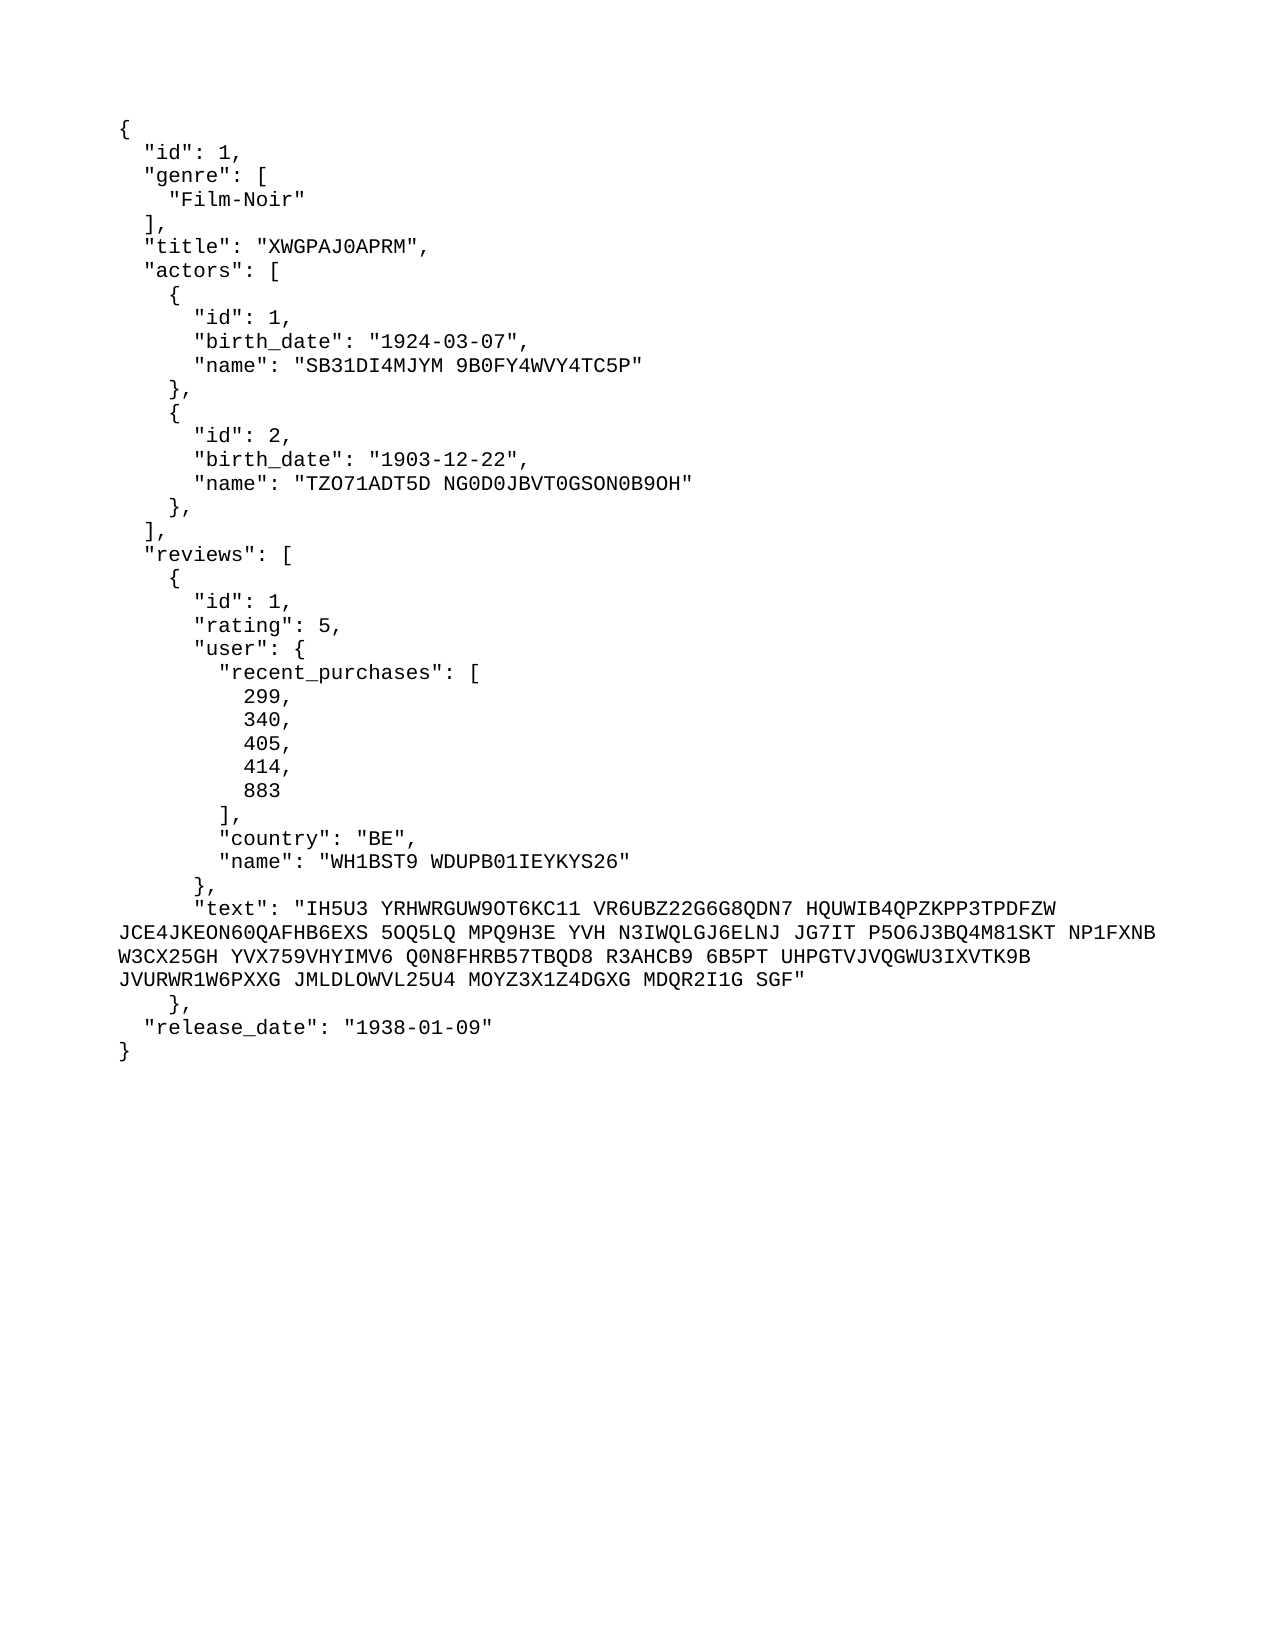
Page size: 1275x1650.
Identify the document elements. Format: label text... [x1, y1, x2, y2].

text ], [118, 213, 1157, 236]
text "name": "WH1BST9 WDUPB01IEYKYS26" [118, 851, 1157, 875]
text "name": "TZO71ADT5D NG0D0JBVT0GSON0B9OH" [118, 473, 1157, 496]
text "user": { [118, 638, 1157, 662]
text { [118, 284, 1157, 307]
text 414, [118, 757, 1157, 780]
text 299, [118, 686, 1157, 709]
text "recent_purchases": [ [118, 662, 1157, 686]
text "country": "BE", [118, 827, 1157, 851]
text "id": 1, [118, 307, 1157, 331]
text }, [118, 875, 1157, 898]
text { [118, 402, 1157, 426]
text 340, [118, 709, 1157, 733]
text "genre": [ [118, 165, 1157, 189]
text "id": 1, [118, 591, 1157, 615]
text "id": 2, [118, 426, 1157, 449]
text "name": "SB31DI4MJYM 9B0FY4WVY4TC5P" [118, 354, 1157, 378]
text "actors": [ [118, 260, 1157, 284]
text }, [118, 378, 1157, 402]
text 883 [118, 780, 1157, 804]
text { [118, 567, 1157, 591]
text "birth_date": "1924-03-07", [118, 331, 1157, 354]
text } [118, 1040, 1157, 1064]
text ], [118, 804, 1157, 827]
text "release_date": "1938-01-09" [118, 1017, 1157, 1040]
text "id": 1, [118, 142, 1157, 165]
text "reviews": [ [118, 544, 1157, 567]
text "rating": 5, [118, 615, 1157, 638]
text { [118, 118, 1157, 142]
text "text": "IH5U3 YRHWRGUW9OT6KC11 VR6UBZ22G6G8QDN7 HQUWIB4QPZKPP3TPDFZW JCE4JKEON60QAFHB6EXS 5OQ5LQ MPQ9H3E YVH N3IWQLGJ6ELNJ JG7IT P5O6J3BQ4M81SKT NP1FXNB W3CX25GH YVX759VHYIMV6 Q0N8FHRB57TBQD8 R3AHCB9 6B5PT UHPGTVJVQGWU3IXVTK9B JVURWR1W6PXXG JMLDLOWVL25U4 MOYZ3X1Z4DGXG MDQR2I1G SGF" [118, 898, 1157, 993]
text "title": "XWGPAJ0APRM", [118, 236, 1157, 260]
text "birth_date": "1903-12-22", [118, 449, 1157, 473]
text ], [118, 520, 1157, 544]
text }, [118, 993, 1157, 1017]
text "Film-Noir" [118, 189, 1157, 213]
text 405, [118, 733, 1157, 757]
text }, [118, 496, 1157, 520]
